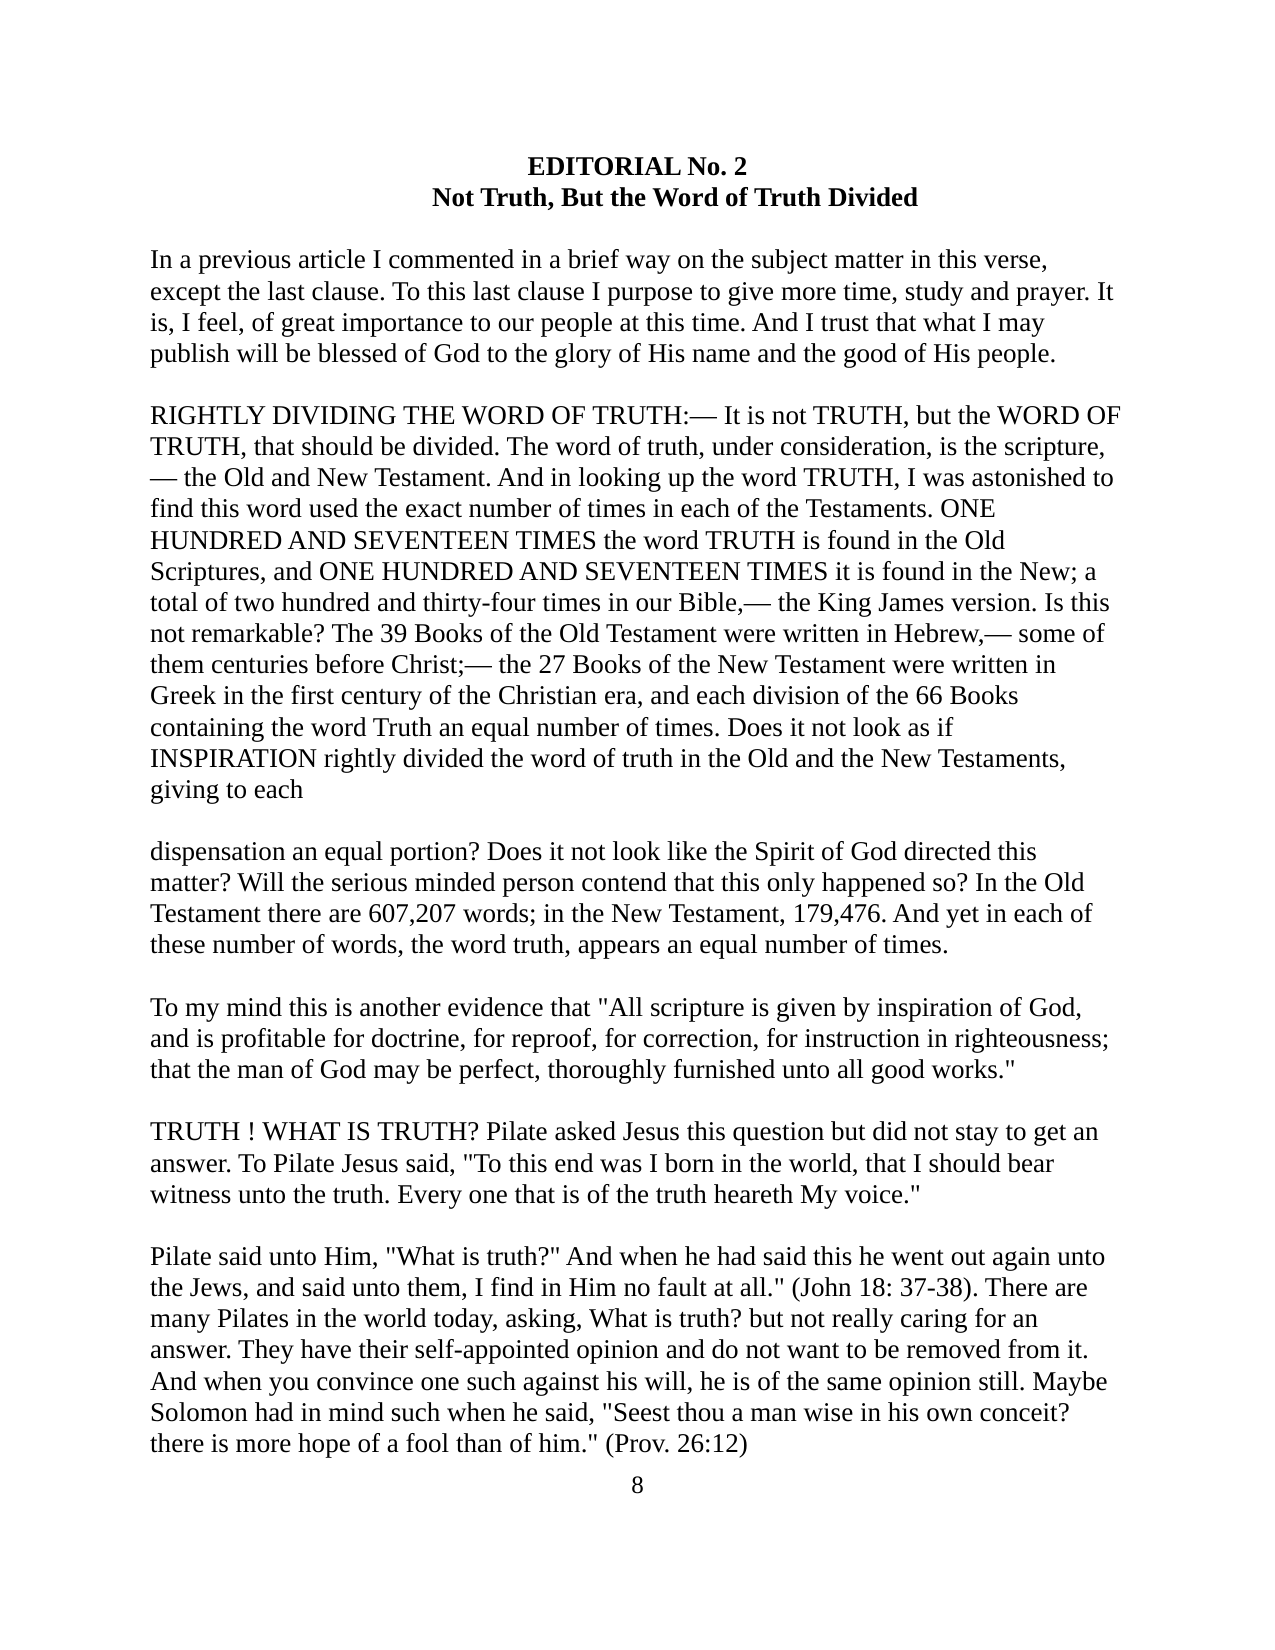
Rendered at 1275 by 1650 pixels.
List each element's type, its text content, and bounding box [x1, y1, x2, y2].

text In a previous article I commented in a brief way on the subject matter in this verse, except the last clause. To this last clause I purpose to give more time, study and prayer. It is, I feel, of great importance to our people at this time. And I trust that what I may publish will be blessed of God to the glory of His name and the good of His people. [150, 243, 1125, 368]
text EDITORIAL No. 2 Not Truth, But the Word of Truth Divided [150, 150, 1125, 212]
text To my mind this is another evidence that "All scripture is given by inspiration of God, and is profitable for doctrine, for reproof, for correction, for instruction in righteousness; that the man of God may be perfect, thoroughly furnished unto all good works." [150, 991, 1125, 1084]
text TRUTH ! WHAT IS TRUTH? Pilate asked Jesus this question but did not stay to get an answer. To Pilate Jesus said, "To this end was I born in the world, that I should bear witness unto the truth. Every one that is of the truth heareth My voice." [150, 1116, 1125, 1209]
text RIGHTLY DIVIDING THE WORD OF TRUTH:— It is not TRUTH, but the WORD OF TRUTH, that should be divided. The word of truth, under consideration, is the scripture,— the Old and New Testament. And in looking up the word TRUTH, I was astonished to find this word used the exact number of times in each of the Testaments. ONE HUNDRED AND SEVENTEEN TIMES the word TRUTH is found in the Old Scriptures, and ONE HUNDRED AND SEVENTEEN TIMES it is found in the New; a total of two hundred and thirty-four times in our Bible,— the King James version. Is this not remarkable? The 39 Books of the Old Testament were written in Hebrew,— some of them centuries before Christ;— the 27 Books of the New Testament were written in Greek in the first century of the Christian era, and each division of the 66 Books containing the word Truth an equal number of times. Does it not look as if INSPIRATION rightly divided the word of truth in the Old and the New Testaments, giving to each [150, 399, 1125, 804]
text dispensation an equal portion? Does it not look like the Spirit of God directed this matter? Will the serious minded person contend that this only happened so? In the Old Testament there are 607,207 words; in the New Testament, 179,476. And yet in each of these number of words, the word truth, appears an equal number of times. [150, 835, 1125, 960]
text Pilate said unto Him, "What is truth?" And when he had said this he went out again unto the Jews, and said unto them, I find in Him no fault at all." (John 18: 37-38). There are many Pilates in the world today, asking, What is truth? but not really caring for an answer. They have their self-appointed opinion and do not want to be removed from it. And when you convince one such against his will, he is of the same opinion still. Maybe Solomon had in mind such when he said, "Seest thou a man wise in his own conceit? there is more hope of a fool than of him." (Prov. 26:12) [150, 1240, 1125, 1458]
